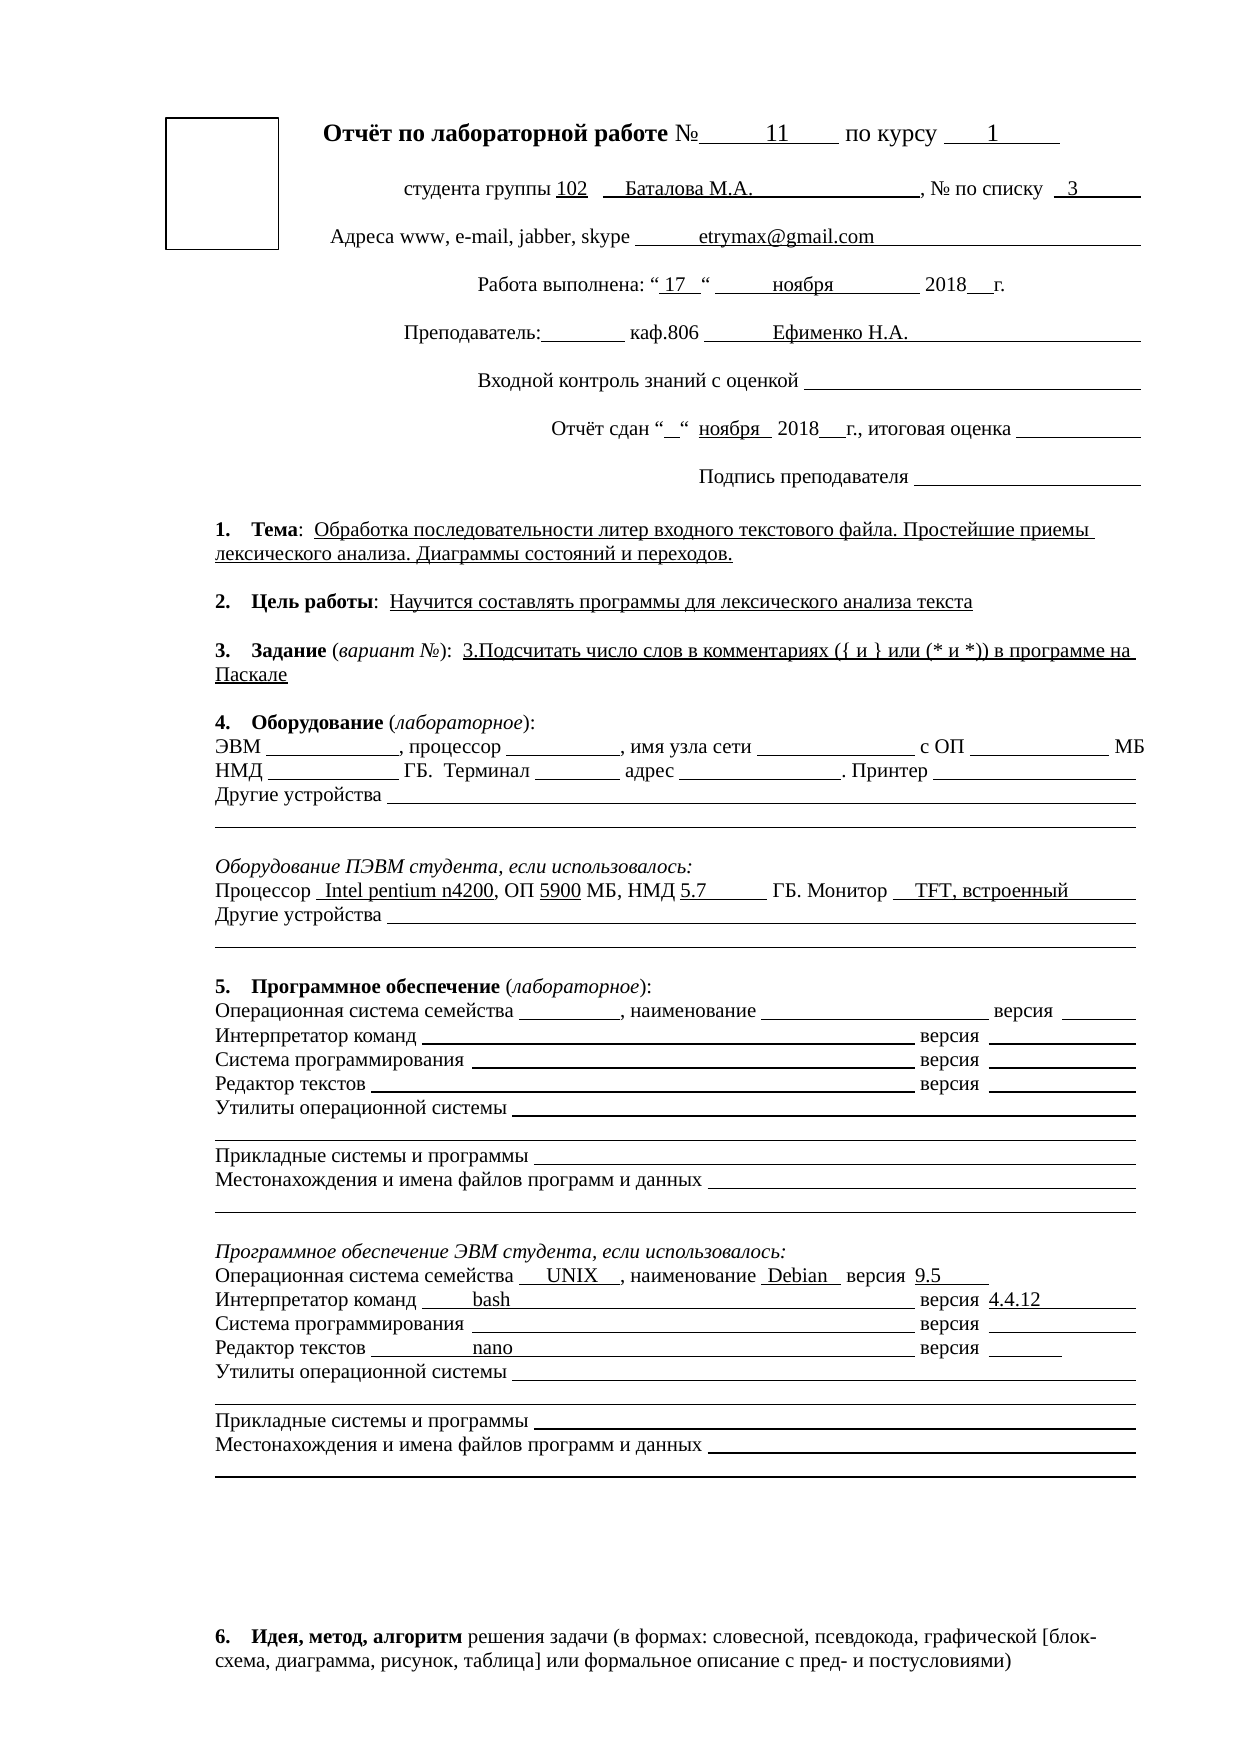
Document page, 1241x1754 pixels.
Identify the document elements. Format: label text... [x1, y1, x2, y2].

text ЭВМ , процессор , имя узла сети с ОП МБ [215, 734, 1152, 758]
text Местонахождения и имена файлов программ и данных [215, 1432, 1152, 1480]
text Редактор текстов версия [215, 1071, 1152, 1095]
text Другие устройства [215, 782, 1152, 830]
text Местонахождения и имена файлов программ и данных [215, 1167, 1152, 1215]
text Другие устройства [215, 902, 1152, 950]
list Оборудование (лабораторное): [215, 710, 1152, 734]
text Утилиты операционной системы [215, 1359, 1152, 1407]
text Прикладные системы и программы [215, 1143, 1152, 1167]
text Утилиты операционной системы [215, 1095, 1152, 1143]
list Идея, метод, алгоритм решения задачи (в формах: словесной, псевдокода, графической [блок-схема, диаграмма, рисунок, таблица] или формальное описание с пред- и постусловиями) [215, 1624, 1152, 1672]
text Процессор Intel pentium n4200, ОП 5900 МБ, НМД 5.7 ГБ. Монитор TFT, встроенный [215, 878, 1152, 902]
list Цель работы: Научится составлять программы для лексического анализа текста [215, 589, 1152, 613]
text Оборудование ПЭВМ студента, если использовалось: [215, 854, 1152, 878]
text Программное обеспечение ЭВМ студента, если использовалось: [215, 1239, 1152, 1263]
text Операционная система семейства , наименование версия [215, 998, 1152, 1022]
text Интерпретатор команд версия [215, 1022, 1152, 1047]
text Система программирования версия [215, 1047, 1152, 1071]
text Прикладные системы и программы [215, 1407, 1152, 1432]
text Редактор текстов nano версия [215, 1335, 1152, 1359]
text Интерпретатор команд bash версия 4.4.12 [215, 1287, 1152, 1311]
list Тема: Обработка последовательности литер входного текстового файла. Простейшие приемы лексического анализа. Диаграммы состояний и переходов. [215, 517, 1152, 565]
text НМД ГБ. Терминал адрес . Принтер [215, 758, 1152, 782]
table_header [155, 118, 323, 488]
list Задание (вариант №): 3.Подсчитать число слов в комментариях ({ и } или (* и *)) в программе на Паскале [215, 637, 1152, 686]
text Система программирования версия [215, 1311, 1152, 1335]
text Операционная система семейства UNIX , наименование Debian версия 9.5 [215, 1263, 1152, 1287]
table_header Отчёт по лабораторной работе № 11 по курсу 1 студента группы 102 Баталова М.А. , № по списку 3 Адреса www, e-mail, jabber, skype etrymax@gmail.com Работа выполнена: “ 17 “ ноября 2018 г. Преподаватель: каф.806 Ефименко Н.А. Входной контроль знаний с оценкой Отчёт сдан “ “ ноября 2018 г., итоговая оценка Подпись преподавателя [323, 118, 1141, 488]
list Программное обеспечение (лабораторное): [215, 974, 1152, 998]
